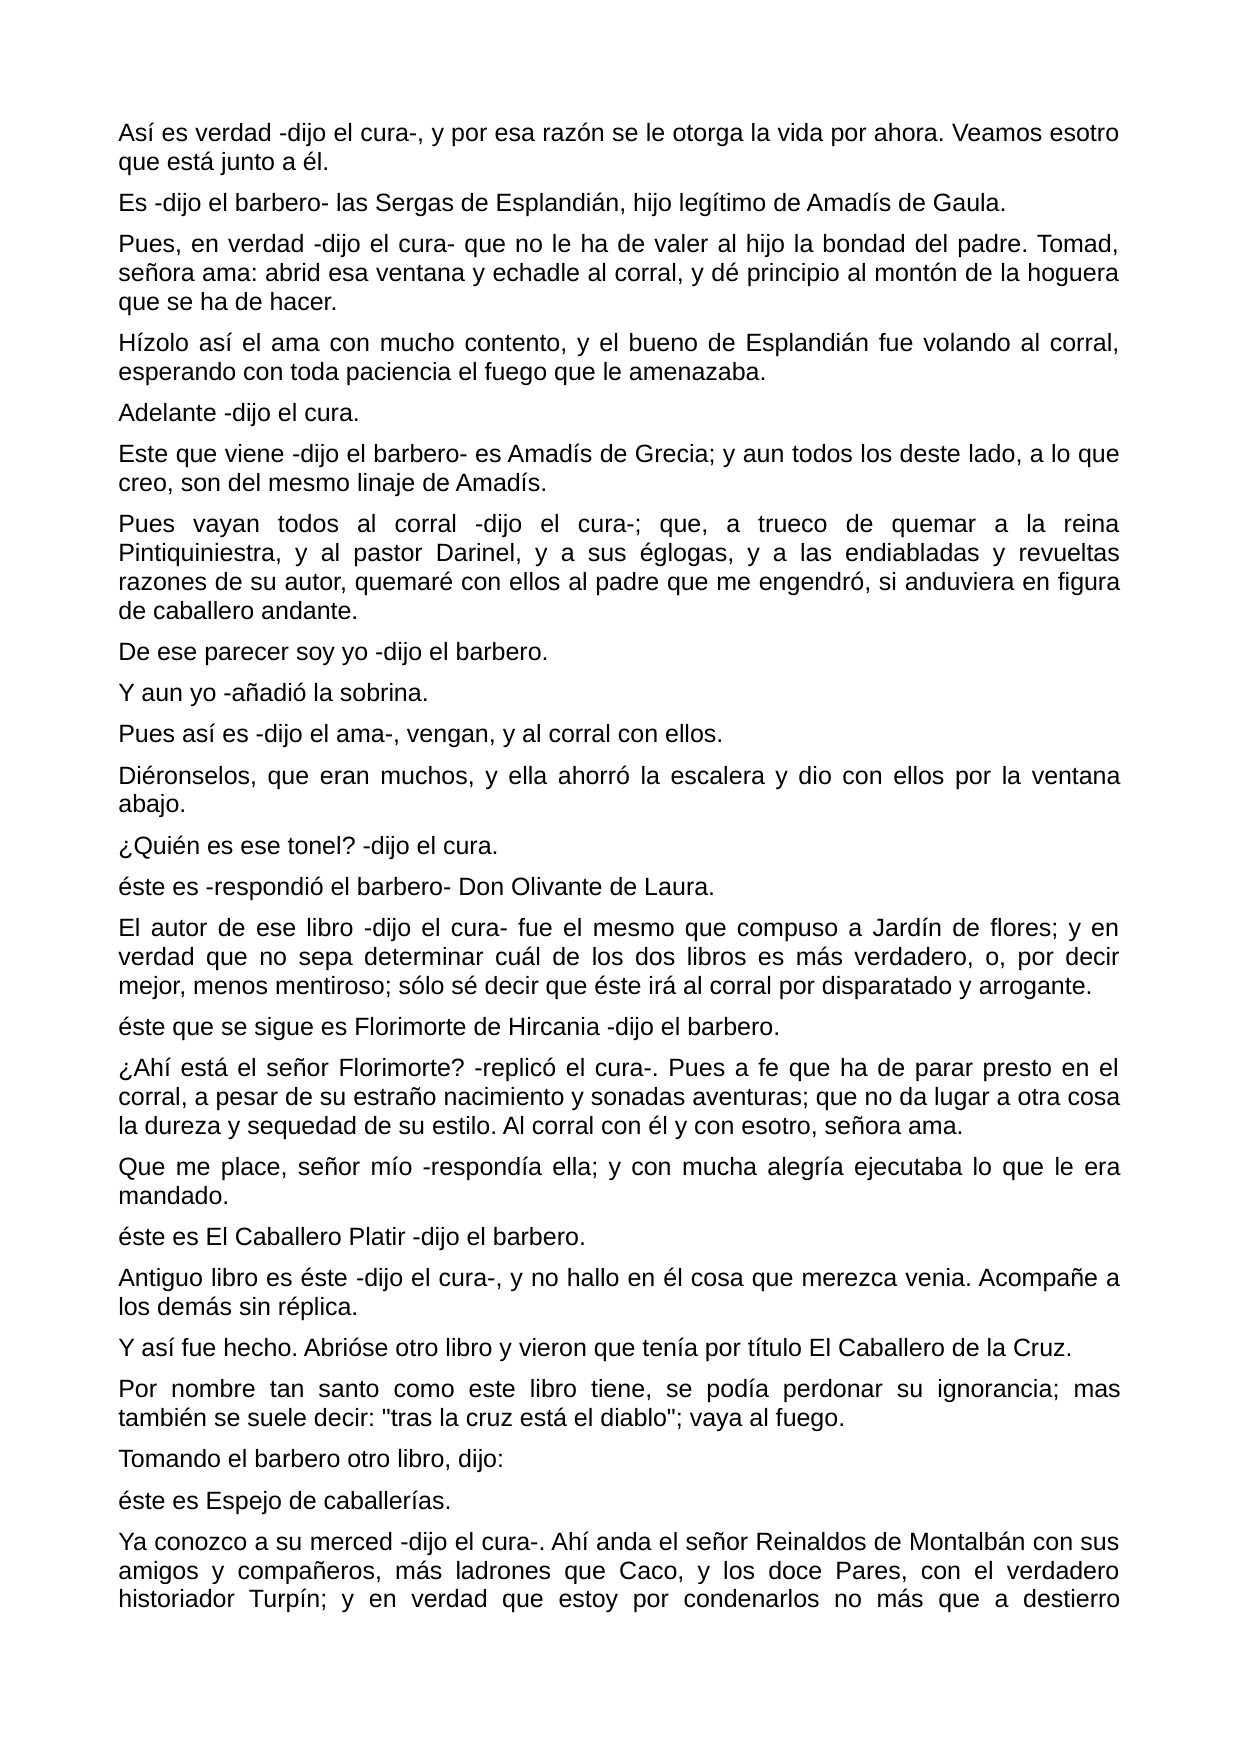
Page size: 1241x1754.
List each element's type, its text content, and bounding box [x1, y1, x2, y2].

text Pues, en verdad -dijo el cura- que no le ha de valer al hijo la bondad del padre. Tomad, señora ama: abrid esa ventana y echadle al corral, y dé principio al montón de la hoguera que se ha de hacer. [118, 229, 1122, 316]
text Y aun yo -añadió la sobrina. [118, 678, 1122, 707]
text De ese parecer soy yo -dijo el barbero. [118, 637, 1122, 666]
text ¿Ahí está el señor Florimorte? -replicó el cura-. Pues a fe que ha de parar presto en el corral, a pesar de su estraño nacimiento y sonadas aventuras; que no da lugar a otra cosa la dureza y sequedad de su estilo. Al corral con él y con esotro, señora ama. [118, 1053, 1122, 1139]
text Hízolo así el ama con mucho contento, y el bueno de Esplandián fue volando al corral, esperando con toda paciencia el fuego que le amenazaba. [118, 328, 1122, 386]
text Pues vayan todos al corral -dijo el cura-; que, a trueco de quemar a la reina Pintiquiniestra, y al pastor Darinel, y a sus églogas, y a las endiabladas y revueltas razones de su autor, quemaré con ellos al padre que me engendró, si anduviera en figura de caballero andante. [118, 509, 1122, 624]
text El autor de ese libro -dijo el cura- fue el mesmo que compuso a Jardín de flores; y en verdad que no sepa determinar cuál de los dos libros es más verdadero, o, por decir mejor, menos mentiroso; sólo sé decir que éste irá al corral por disparatado y arrogante. [118, 913, 1122, 999]
text Y así fue hecho. Abrióse otro libro y vieron que tenía por título El Caballero de la Cruz. [118, 1333, 1122, 1362]
text Antiguo libro es éste -dijo el cura-, y no hallo en él cosa que merezca venia. Acompañe a los demás sin réplica. [118, 1263, 1122, 1321]
text Adelante -dijo el cura. [118, 398, 1122, 427]
text Tomando el barbero otro libro, dijo: [118, 1444, 1122, 1473]
text Es -dijo el barbero- las Sergas de Esplandián, hijo legítimo de Amadís de Gaula. [118, 188, 1122, 217]
text Por nombre tan santo como este libro tiene, se podía perdonar su ignorancia; mas también se suele decir: "tras la cruz está el diablo"; vaya al fuego. [118, 1374, 1122, 1432]
text éste es Espejo de caballerías. [118, 1486, 1122, 1514]
text éste que se sigue es Florimorte de Hircania -dijo el barbero. [118, 1012, 1122, 1041]
text éste es El Caballero Platir -dijo el barbero. [118, 1222, 1122, 1251]
text Este que viene -dijo el barbero- es Amadís de Grecia; y aun todos los deste lado, a lo que creo, son del mesmo linaje de Amadís. [118, 439, 1122, 497]
text ¿Quién es ese tonel? -dijo el cura. [118, 831, 1122, 859]
text éste es -respondió el barbero- Don Olivante de Laura. [118, 872, 1122, 901]
text Pues así es -dijo el ama-, vengan, y al corral con ellos. [118, 719, 1122, 748]
text Ya conozco a su merced -dijo el cura-. Ahí anda el señor Reinaldos de Montalbán con sus amigos y compañeros, más ladrones que Caco, y los doce Pares, con el verdadero historiador Turpín; y en verdad que estoy por condenarlos no más que a destierro [118, 1527, 1122, 1613]
text Diéronselos, que eran muchos, y ella ahorró la escalera y dio con ellos por la ventana abajo. [118, 761, 1122, 818]
text Así es verdad -dijo el cura-, y por esa razón se le otorga la vida por ahora. Veamos esotro que está junto a él. [118, 118, 1122, 176]
text Que me place, señor mío -respondía ella; y con mucha alegría ejecutaba lo que le era mandado. [118, 1152, 1122, 1209]
